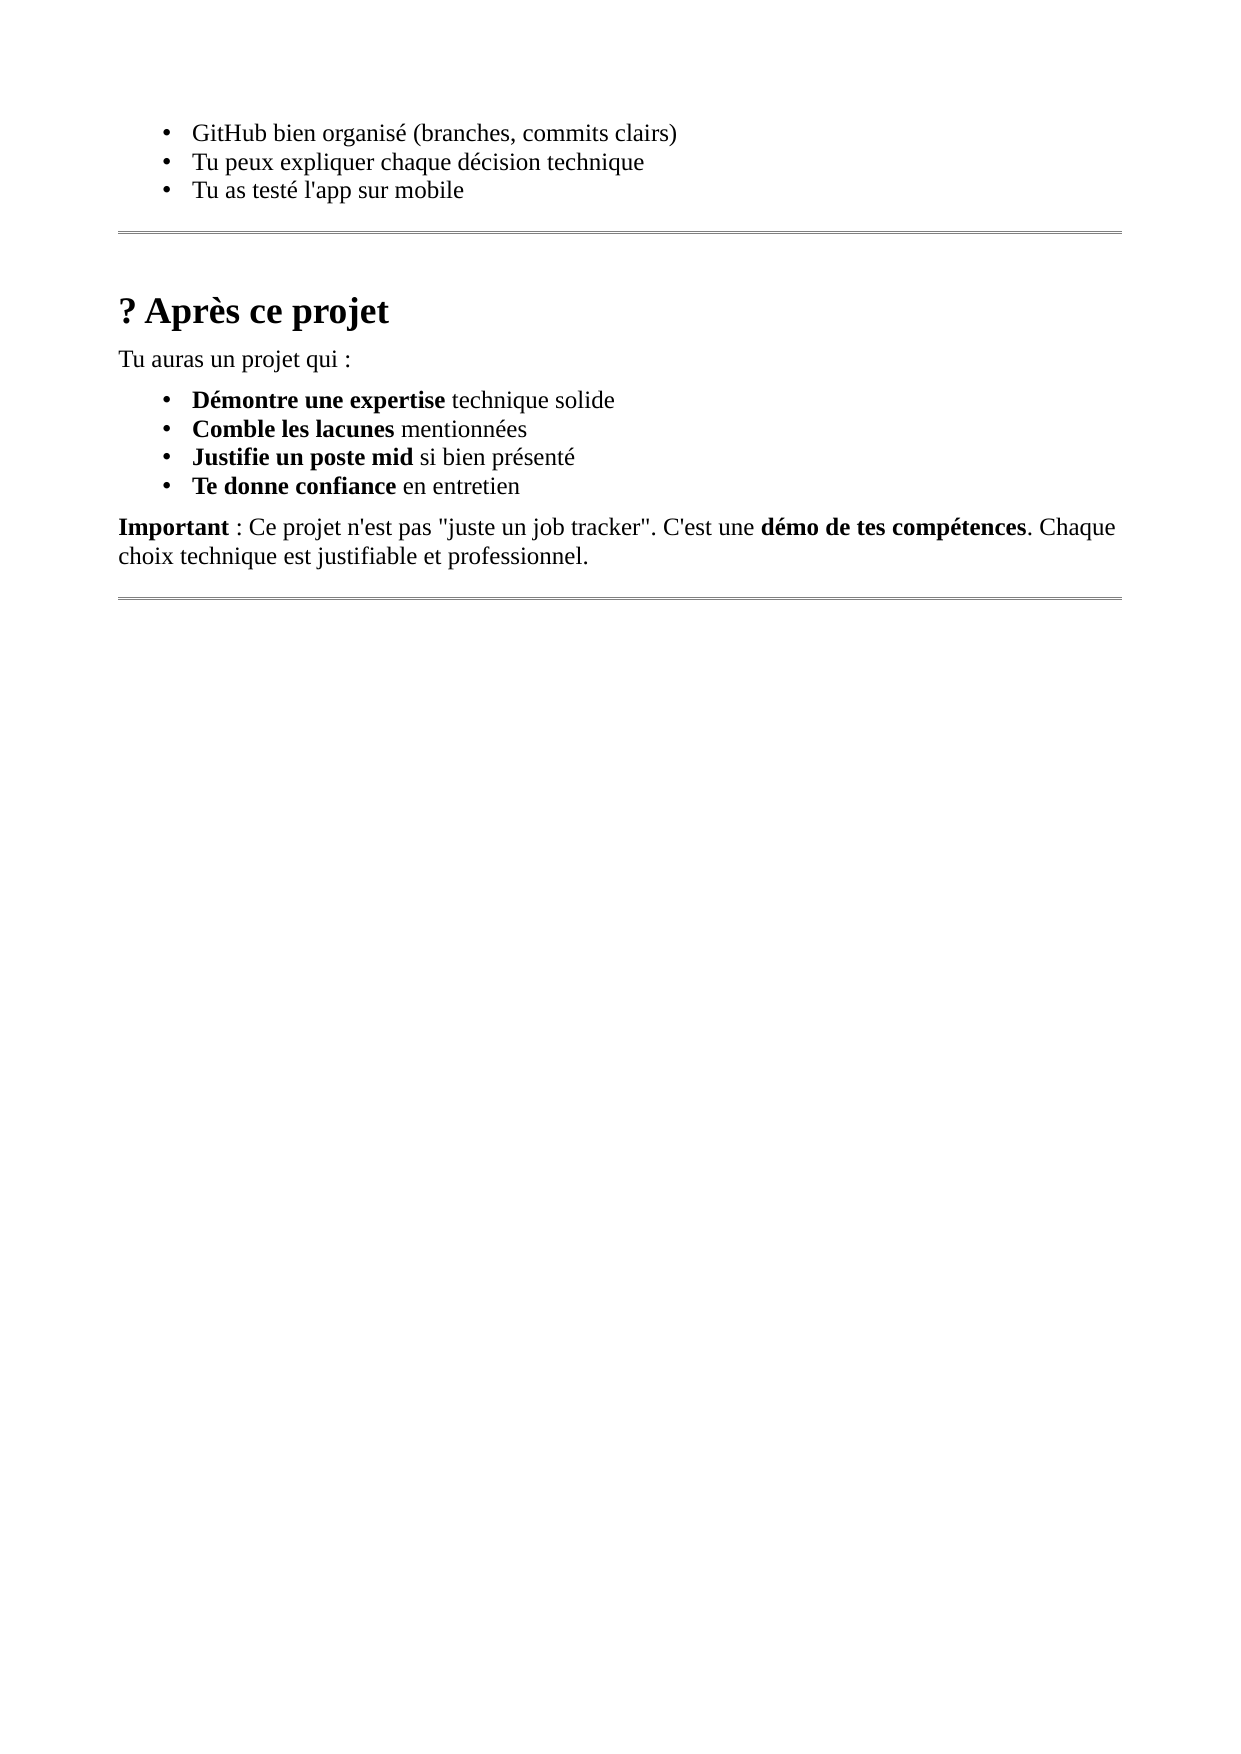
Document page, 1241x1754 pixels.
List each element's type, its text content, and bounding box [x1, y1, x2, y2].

list Justifie un poste mid si bien présenté [162, 442, 1122, 471]
text Important : Ce projet n'est pas "juste un job tracker". C'est une démo de tes compétences. Chaque choix technique est justifiable et professionnel. [118, 512, 1122, 570]
list Tu peux expliquer chaque décision technique [162, 147, 1122, 176]
list Te donne confiance en entretien [162, 471, 1122, 500]
list Comble les lacunes mentionnées [162, 414, 1122, 442]
list Démontre une expertise technique solide [162, 385, 1122, 414]
subtitle ? Après ce projet [118, 288, 1122, 331]
text Tu auras un projet qui : [118, 344, 1122, 372]
list GitHub bien organisé (branches, commits clairs) [162, 118, 1122, 147]
list Tu as testé l'app sur mobile [162, 176, 1122, 204]
